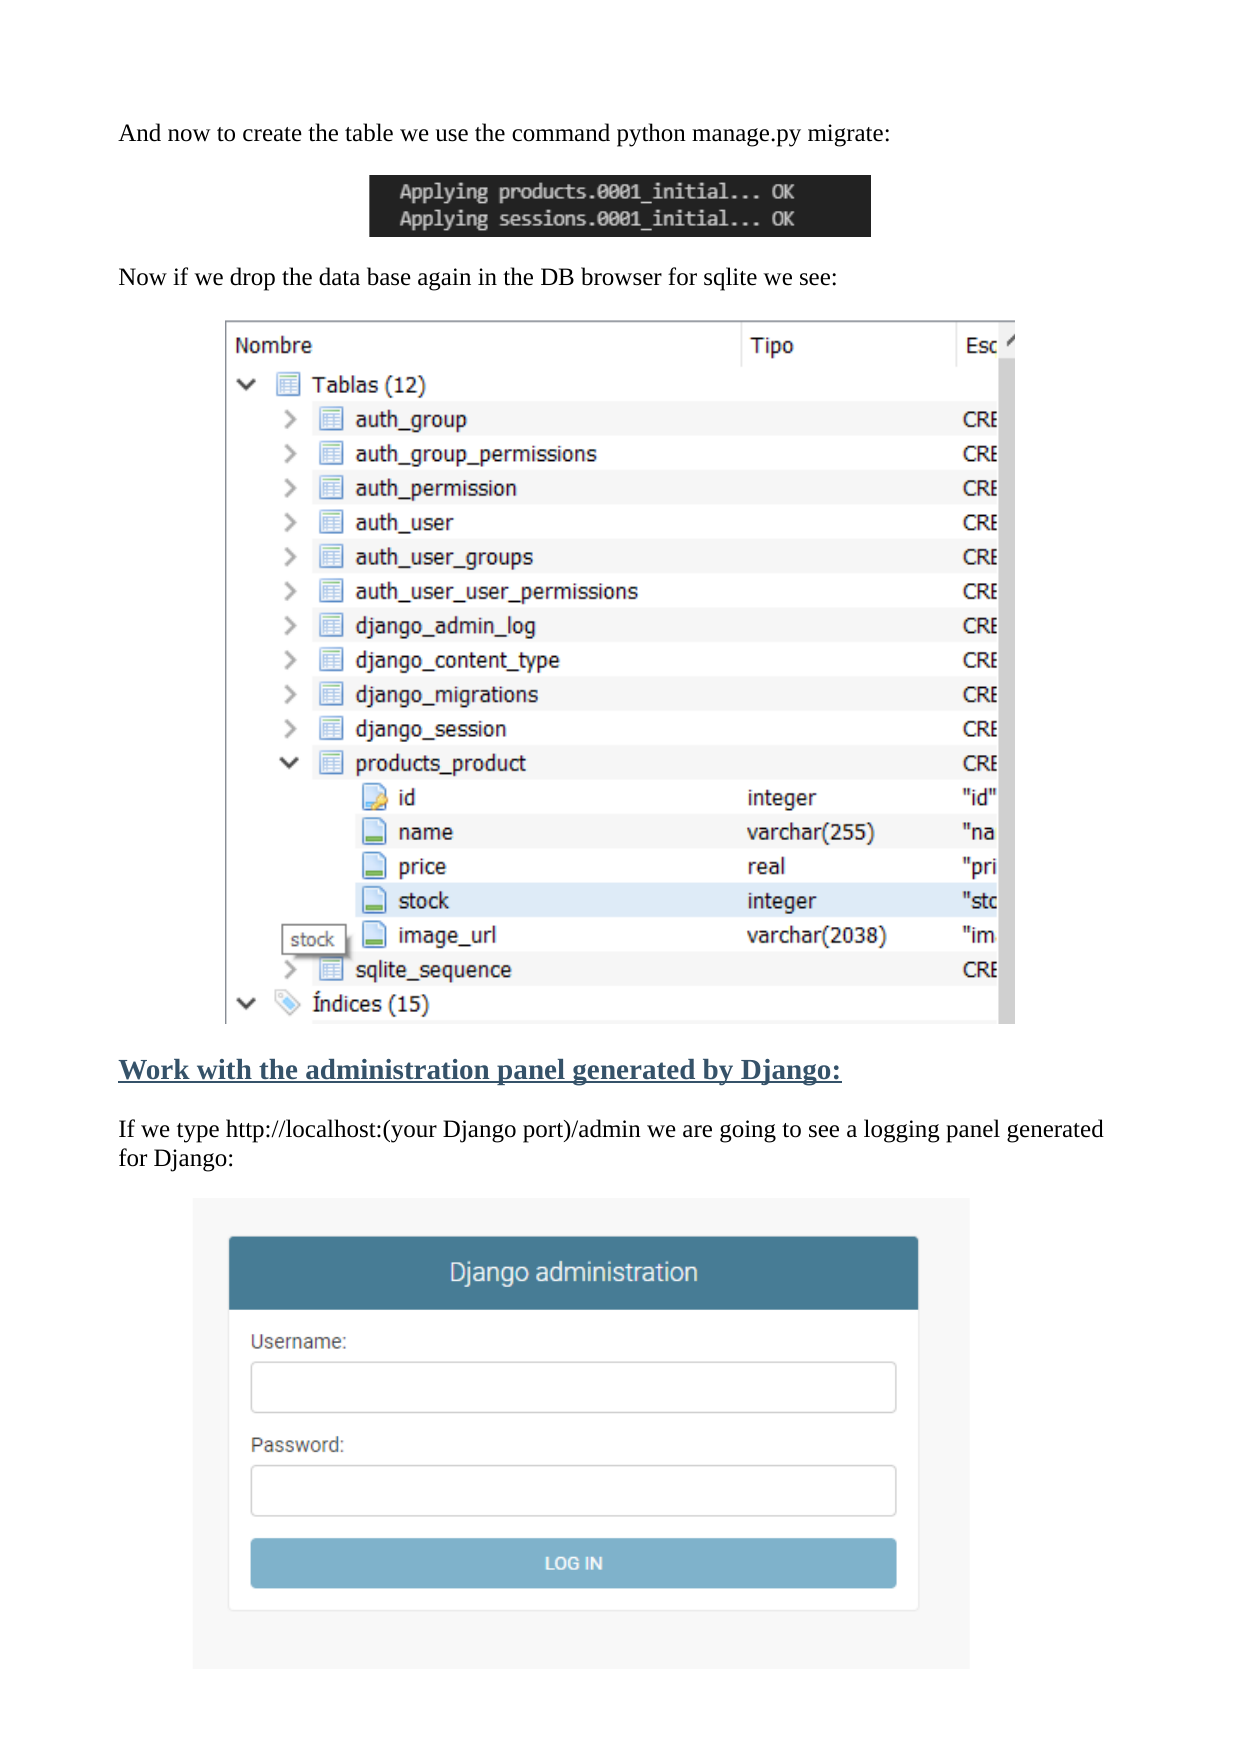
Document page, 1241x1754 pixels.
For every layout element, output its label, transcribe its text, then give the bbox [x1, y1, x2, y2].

picture [192, 1198, 970, 1669]
text And now to create the table we use the command python manage.py migrate: [118, 118, 1122, 147]
text If we type http://localhost:(your Django port)/admin we are going to see a logging panel generated for Django: [118, 1114, 1122, 1172]
picture [369, 175, 871, 237]
picture [225, 319, 1015, 1024]
text Now if we drop the data base again in the DB browser for sqlite we see: [118, 262, 1122, 291]
text Work with the administration panel generated by Django: [118, 1052, 1122, 1086]
